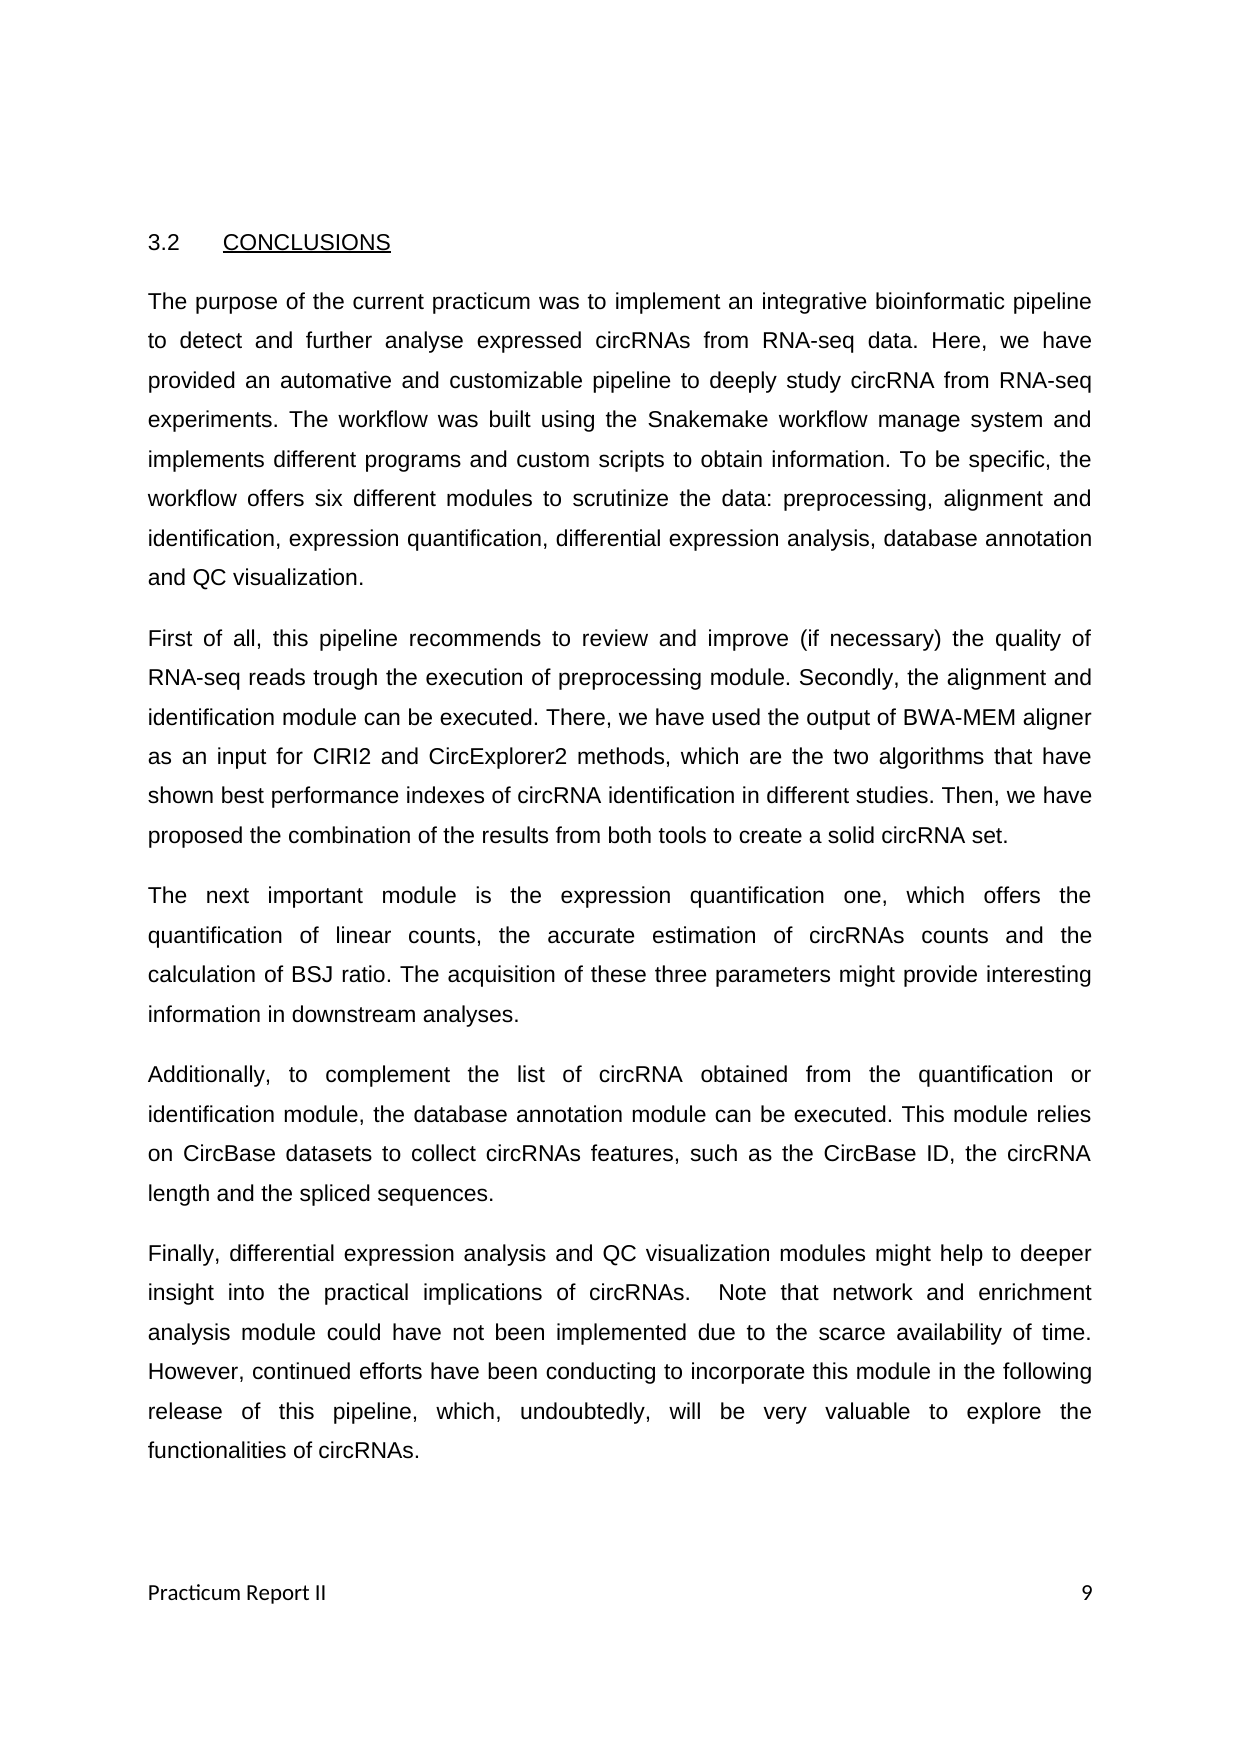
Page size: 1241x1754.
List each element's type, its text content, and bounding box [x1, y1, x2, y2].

subtitle CONCLUSIONS [148, 229, 1093, 255]
text The purpose of the current practicum was to implement an integrative bioinformatic pipeline to detect and further analyse expressed circRNAs from RNA-seq data. Here, we have provided an automative and customizable pipeline to deeply study circRNA from RNA-seq experiments. The workflow was built using the Snakemake workflow manage system and implements different programs and custom scripts to obtain information. To be specific, the workflow offers six different modules to scrutinize the data: preprocessing, alignment and identification, expression quantification, differential expression analysis, database annotation and QC visualization. [148, 288, 1093, 591]
text Finally, differential expression analysis and QC visualization modules might help to deeper insight into the practical implications of circRNAs. Note that network and enrichment analysis module could have not been implemented due to the scarce availability of time. However, continued efforts have been conducting to incorporate this module in the following release of this pipeline, which, undoubtedly, will be very valuable to explore the functionalities of circRNAs. [148, 1240, 1093, 1463]
text The next important module is the expression quantification one, which offers the quantification of linear counts, the accurate estimation of circRNAs counts and the calculation of BSJ ratio. The acquisition of these three parameters might provide interesting information in downstream analyses. [148, 882, 1093, 1027]
text Additionally, to complement the list of circRNA obtained from the quantification or identification module, the database annotation module can be executed. This module relies on CircBase datasets to collect circRNAs features, such as the CircBase ID, the circRNA length and the spliced sequences. [148, 1061, 1093, 1206]
text First of all, this pipeline recommends to review and improve (if necessary) the quality of RNA-seq reads trough the execution of preprocessing module. Secondly, the alignment and identification module can be executed. There, we have used the output of BWA-MEM aligner as an input for CIRI2 and CircExplorer2 methods, which are the two algorithms that have shown best performance indexes of circRNA identification in different studies. Then, we have proposed the combination of the results from both tools to create a solid circRNA set. [148, 624, 1093, 848]
